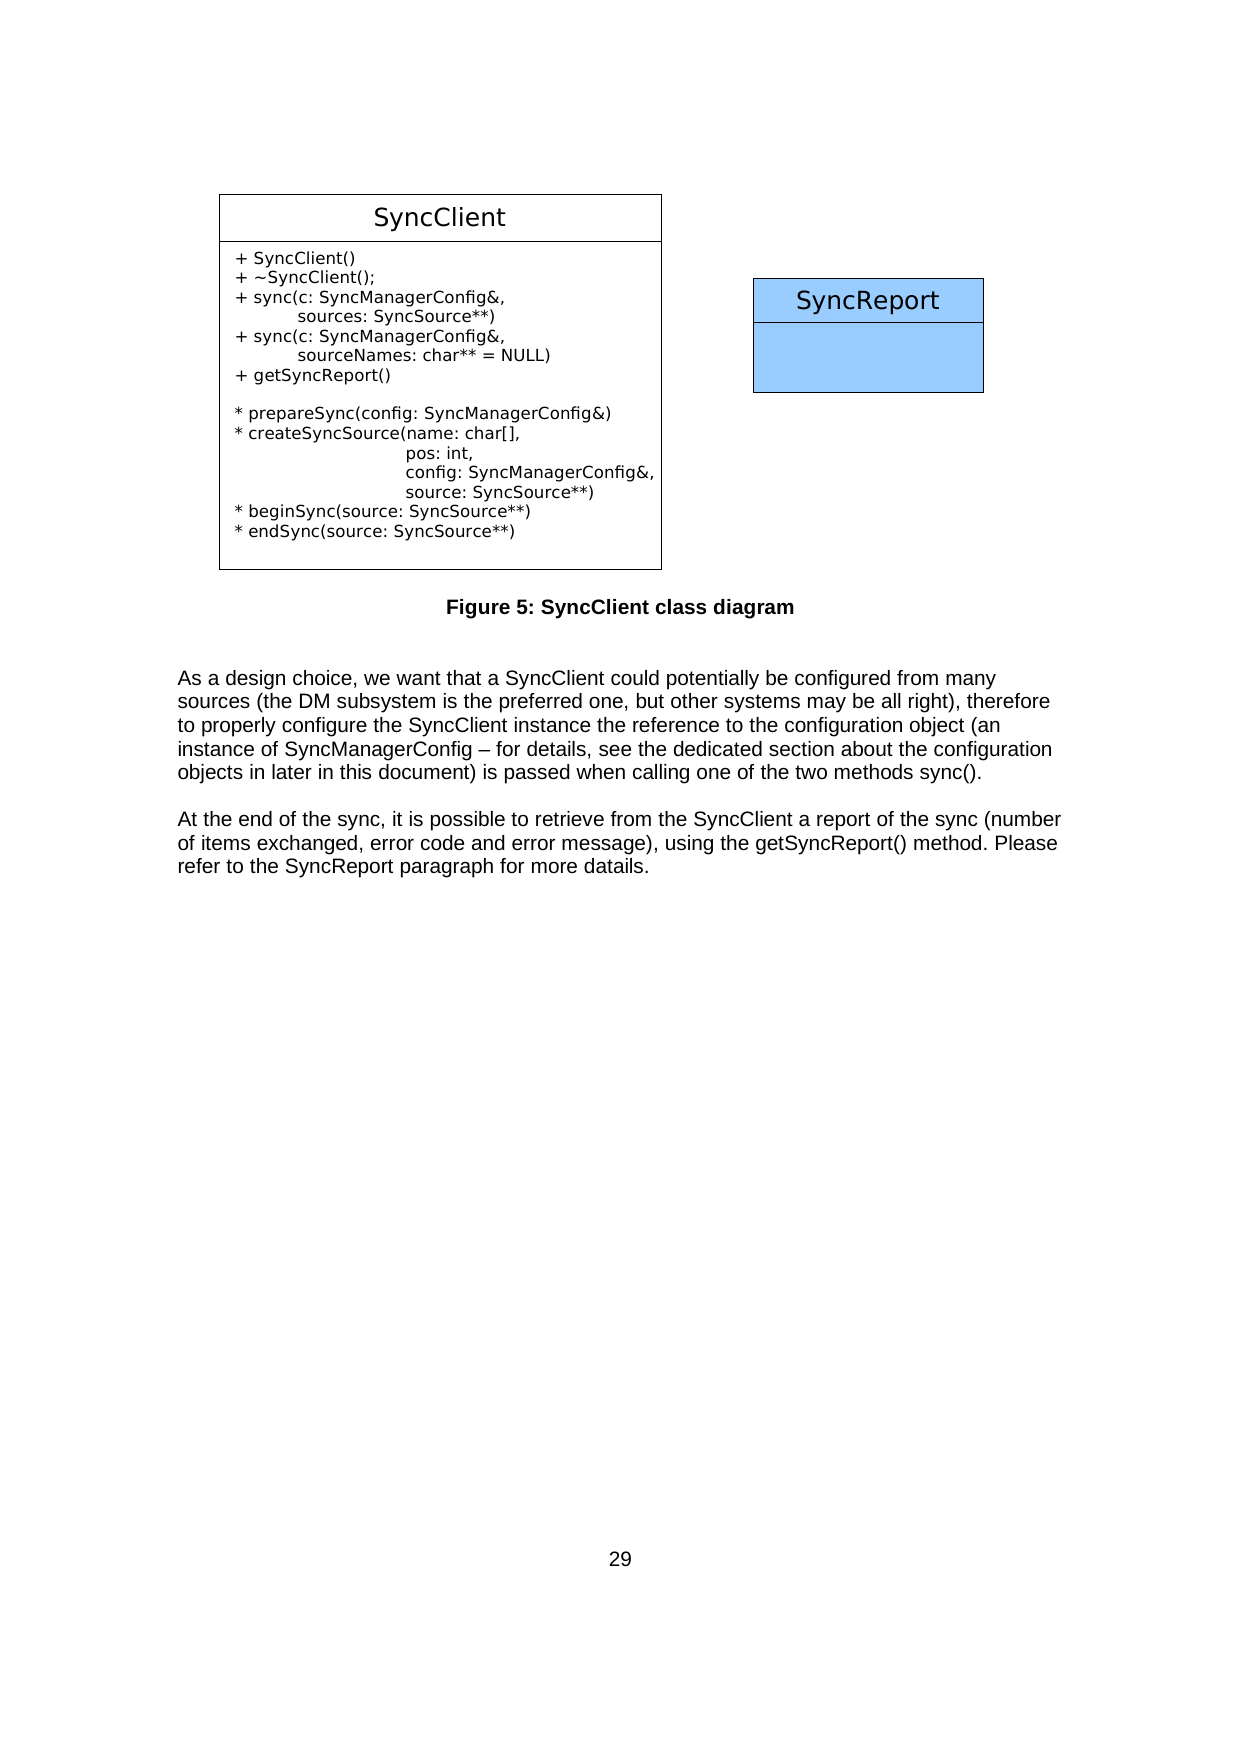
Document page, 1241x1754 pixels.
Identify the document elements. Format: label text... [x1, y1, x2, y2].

text At the end of the sync, it is possible to retrieve from the SyncClient a report of the sync (number of items exchanged, error code and error message), using the getSyncReport() method. Please refer to the SyncReport paragraph for more datails. [177, 808, 1063, 878]
text Figure 5: SyncClient class diagram [179, 202, 1061, 619]
text As a design choice, we want that a SyncClient could potentially be configured from many sources (the DM subsystem is the preferred one, but other systems may be all right), therefore to properly configure the SyncClient instance the reference to the configuration object (an instance of SyncManagerConfig – for details, see the dedicated section about the configuration objects in later in this document) is passed when calling one of the two methods sync(). [177, 666, 1063, 784]
text [179, 177, 1061, 202]
